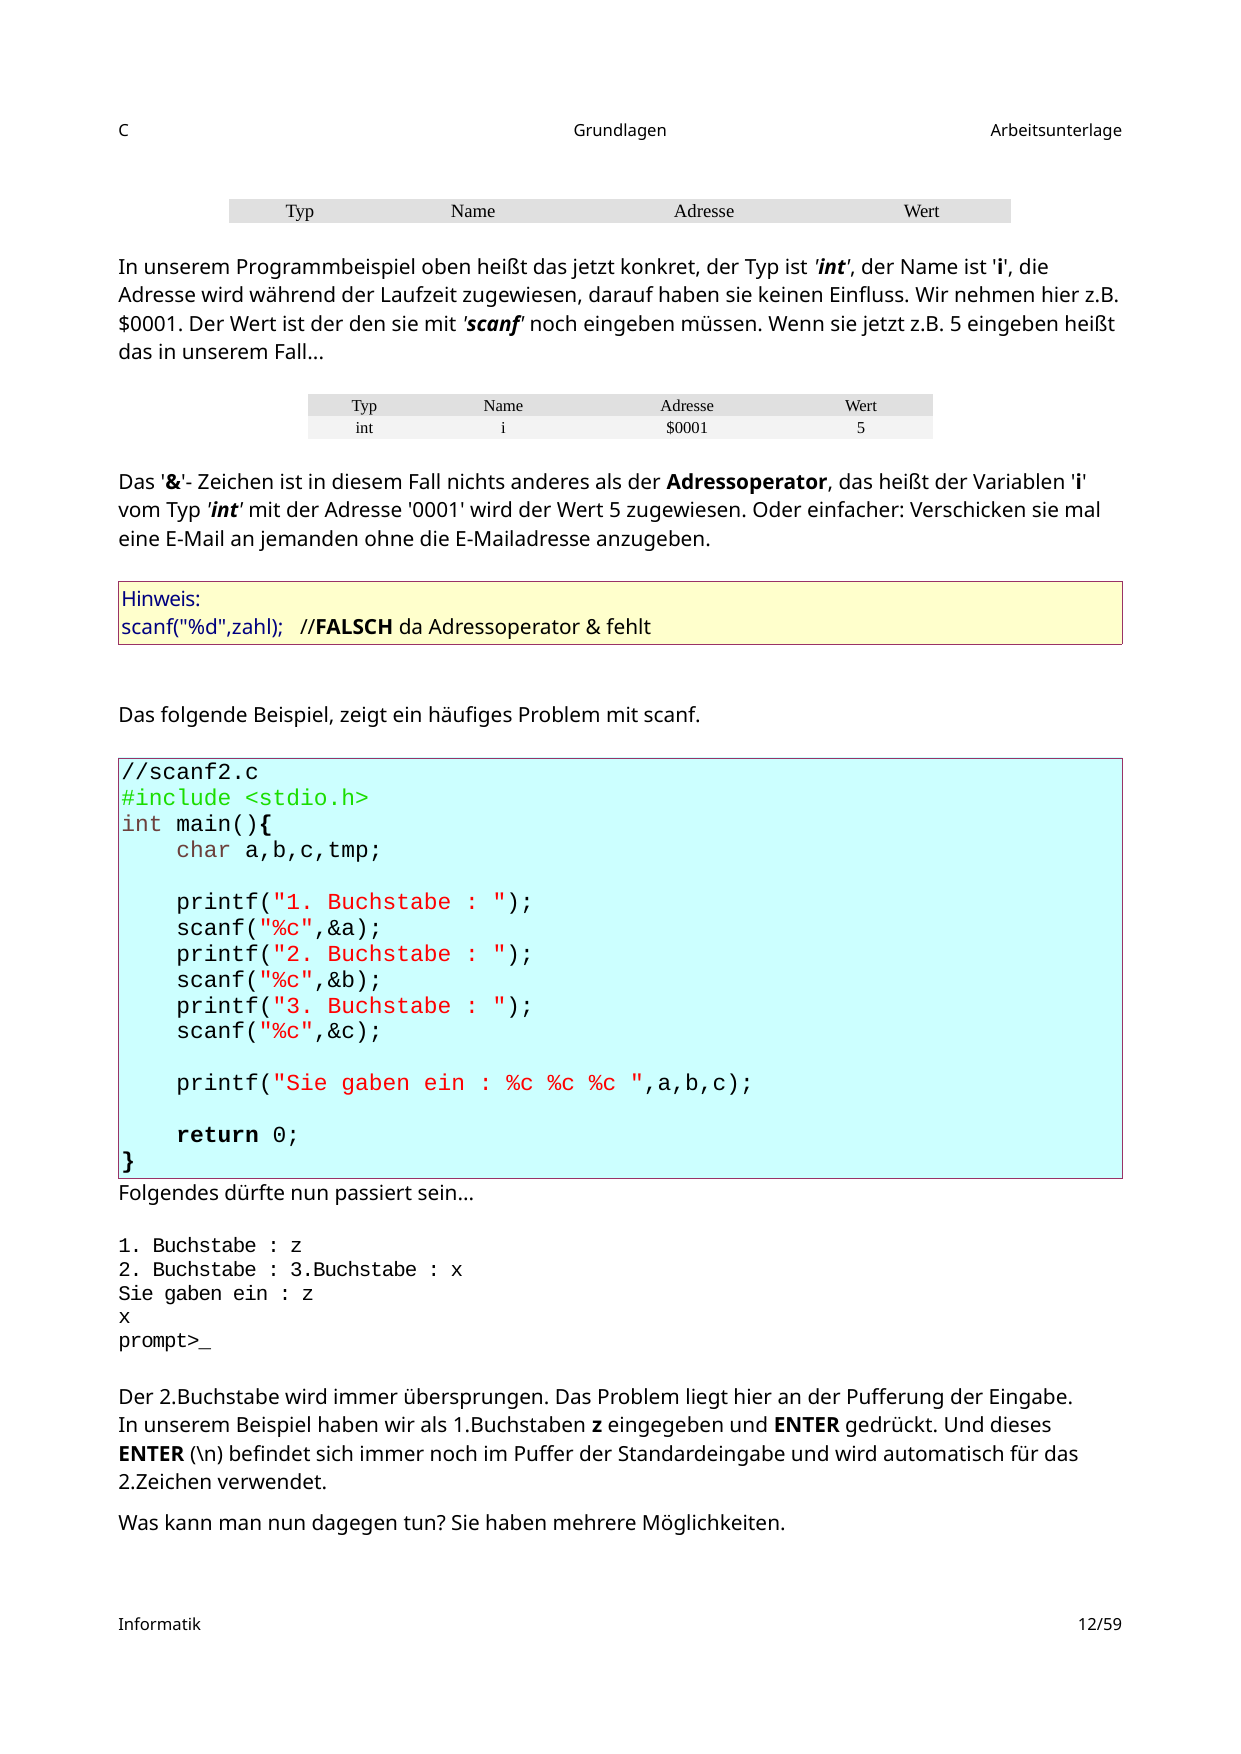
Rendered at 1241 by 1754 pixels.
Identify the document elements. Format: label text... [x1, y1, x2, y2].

table_header Wert [793, 394, 933, 416]
table_cell 5 [793, 416, 933, 439]
table_cell i [425, 416, 585, 439]
table_header Typ [308, 394, 425, 416]
text scanf("%d",zahl); //FALSCH da Adressoperator & fehlt [119, 609, 1122, 644]
text Hinweis: [119, 582, 1122, 609]
text #include <stdio.h> int main(){ [119, 783, 1122, 835]
table_cell int [308, 416, 425, 439]
text Das folgende Beispiel, zeigt ein häufiges Problem mit scanf. [118, 701, 1122, 729]
text Was kann man nun dagegen tun? Sie haben mehrere Möglichkeiten. [118, 1508, 1122, 1537]
text //scanf2.c [119, 759, 1122, 783]
text Folgendes dürfte nun passiert sein... 1. Buchstabe : z 2. Buchstabe : 3.Buchstabe : x Sie gaben ein : z x prompt>_ Der 2.Buchstabe wird immer übersprungen. Das Problem liegt hier an der Pufferung der Eingabe. In unserem Beispiel haben wir als 1.Buchstaben z eingegeben und ENTER gedrückt. Und dieses ENTER (\n) befindet sich immer noch im Puffer der Standardeingabe und wird automatisch für das 2.Zeichen verwendet. [118, 1179, 1122, 1496]
table_cell $0001 [585, 416, 793, 439]
table_header Wert [837, 199, 1011, 223]
table_header Adresse [576, 199, 837, 223]
text char a,b,c,tmp; printf("1. Buchstabe : "); scanf("%c",&a); printf("2. Buchstabe : "); scanf("%c",&b); printf("3. Buchstabe : "); scanf("%c",&c); printf("Sie gaben ein : %c %c %c ",a,b,c); return 0; } [119, 835, 1122, 1178]
table_header Name [375, 199, 576, 223]
table_header Name [425, 394, 585, 416]
text Das '&'- Zeichen ist in diesem Fall nichts anderes als der Adressoperator, das heißt der Variablen 'i' vom Typ 'int' mit der Adresse '0001' wird der Wert 5 zugewiesen. Oder einfacher: Verschicken sie mal eine E-Mail an jemanden ohne die E-Mailadresse anzugeben. [118, 467, 1122, 552]
text In unserem Programmbeispiel oben heißt das jetzt konkret, der Typ ist 'int', der Name ist 'i', die Adresse wird während der Laufzeit zugewiesen, darauf haben sie keinen Einfluss. Wir nehmen hier z.B. $0001. Der Wert ist der den sie mit 'scanf' noch eingeben müssen. Wenn sie jetzt z.B. 5 eingeben heißt das in unserem Fall... [118, 252, 1122, 366]
table_header Adresse [585, 394, 793, 416]
table_header Typ [229, 199, 375, 223]
